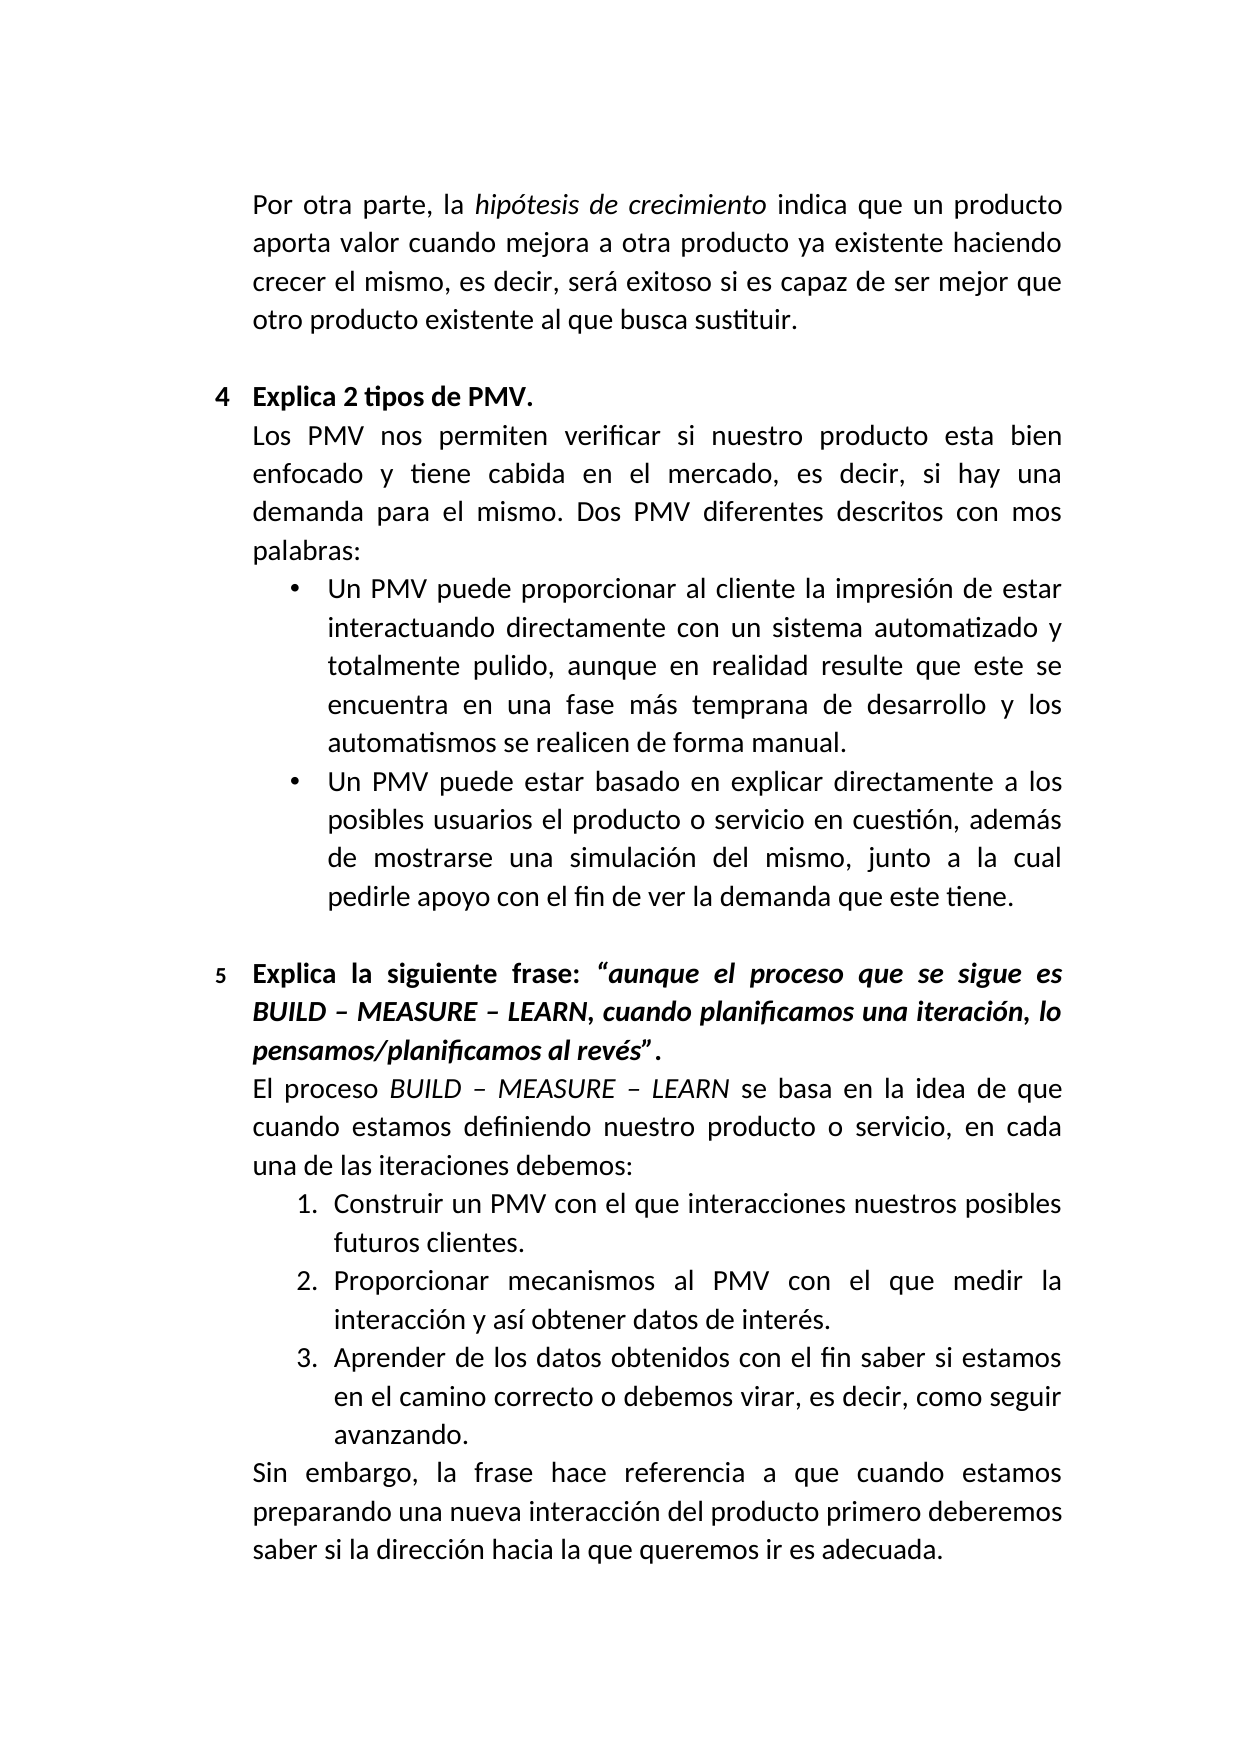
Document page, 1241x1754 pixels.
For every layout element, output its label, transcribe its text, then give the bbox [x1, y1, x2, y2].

list Explica 2 tipos de PMV. [215, 378, 1063, 414]
list Aprender de los datos obtenidos con el fin saber si estamos en el camino correcto o debemos virar, es decir, como seguir avanzando. [296, 1339, 1063, 1452]
list Los PMV nos permiten verificar si nuestro producto esta bien enfocado y tiene cabida en el mercado, es decir, si hay una demanda para el mismo. Dos PMV diferentes descritos con mos palabras: [252, 417, 1063, 568]
list Por otra parte, la hipótesis de crecimiento indica que un producto aporta valor cuando mejora a otra producto ya existente haciendo crecer el mismo, es decir, será exitoso si es capaz de ser mejor que otro producto existente al que busca sustituir. [252, 186, 1063, 337]
list Construir un PMV con el que interacciones nuestros posibles futuros clientes. [296, 1185, 1063, 1259]
list El proceso BUILD – MEASURE – LEARN se basa en la idea de que cuando estamos definiendo nuestro producto o servicio, en cada una de las iteraciones debemos: [252, 1070, 1063, 1183]
list Proporcionar mecanismos al PMV con el que medir la interacción y así obtener datos de interés. [296, 1262, 1063, 1336]
list Un PMV puede estar basado en explicar directamente a los posibles usuarios el producto o servicio en cuestión, además de mostrarse una simulación del mismo, junto a la cual pedirle apoyo con el fin de ver la demanda que este tiene. [290, 763, 1063, 913]
list Sin embargo, la frase hace referencia a que cuando estamos preparando una nueva interacción del producto primero deberemos saber si la dirección hacia la que queremos ir es adecuada. [252, 1454, 1063, 1567]
list Explica la siguiente frase: “aunque el proceso que se sigue es BUILD – MEASURE – LEARN, cuando planificamos una iteración, lo pensamos/planificamos al revés”. [215, 955, 1063, 1067]
list Un PMV puede proporcionar al cliente la impresión de estar interactuando directamente con un sistema automatizado y totalmente pulido, aunque en realidad resulte que este se encuentra en una fase más temprana de desarrollo y los automatismos se realicen de forma manual. [290, 570, 1063, 760]
